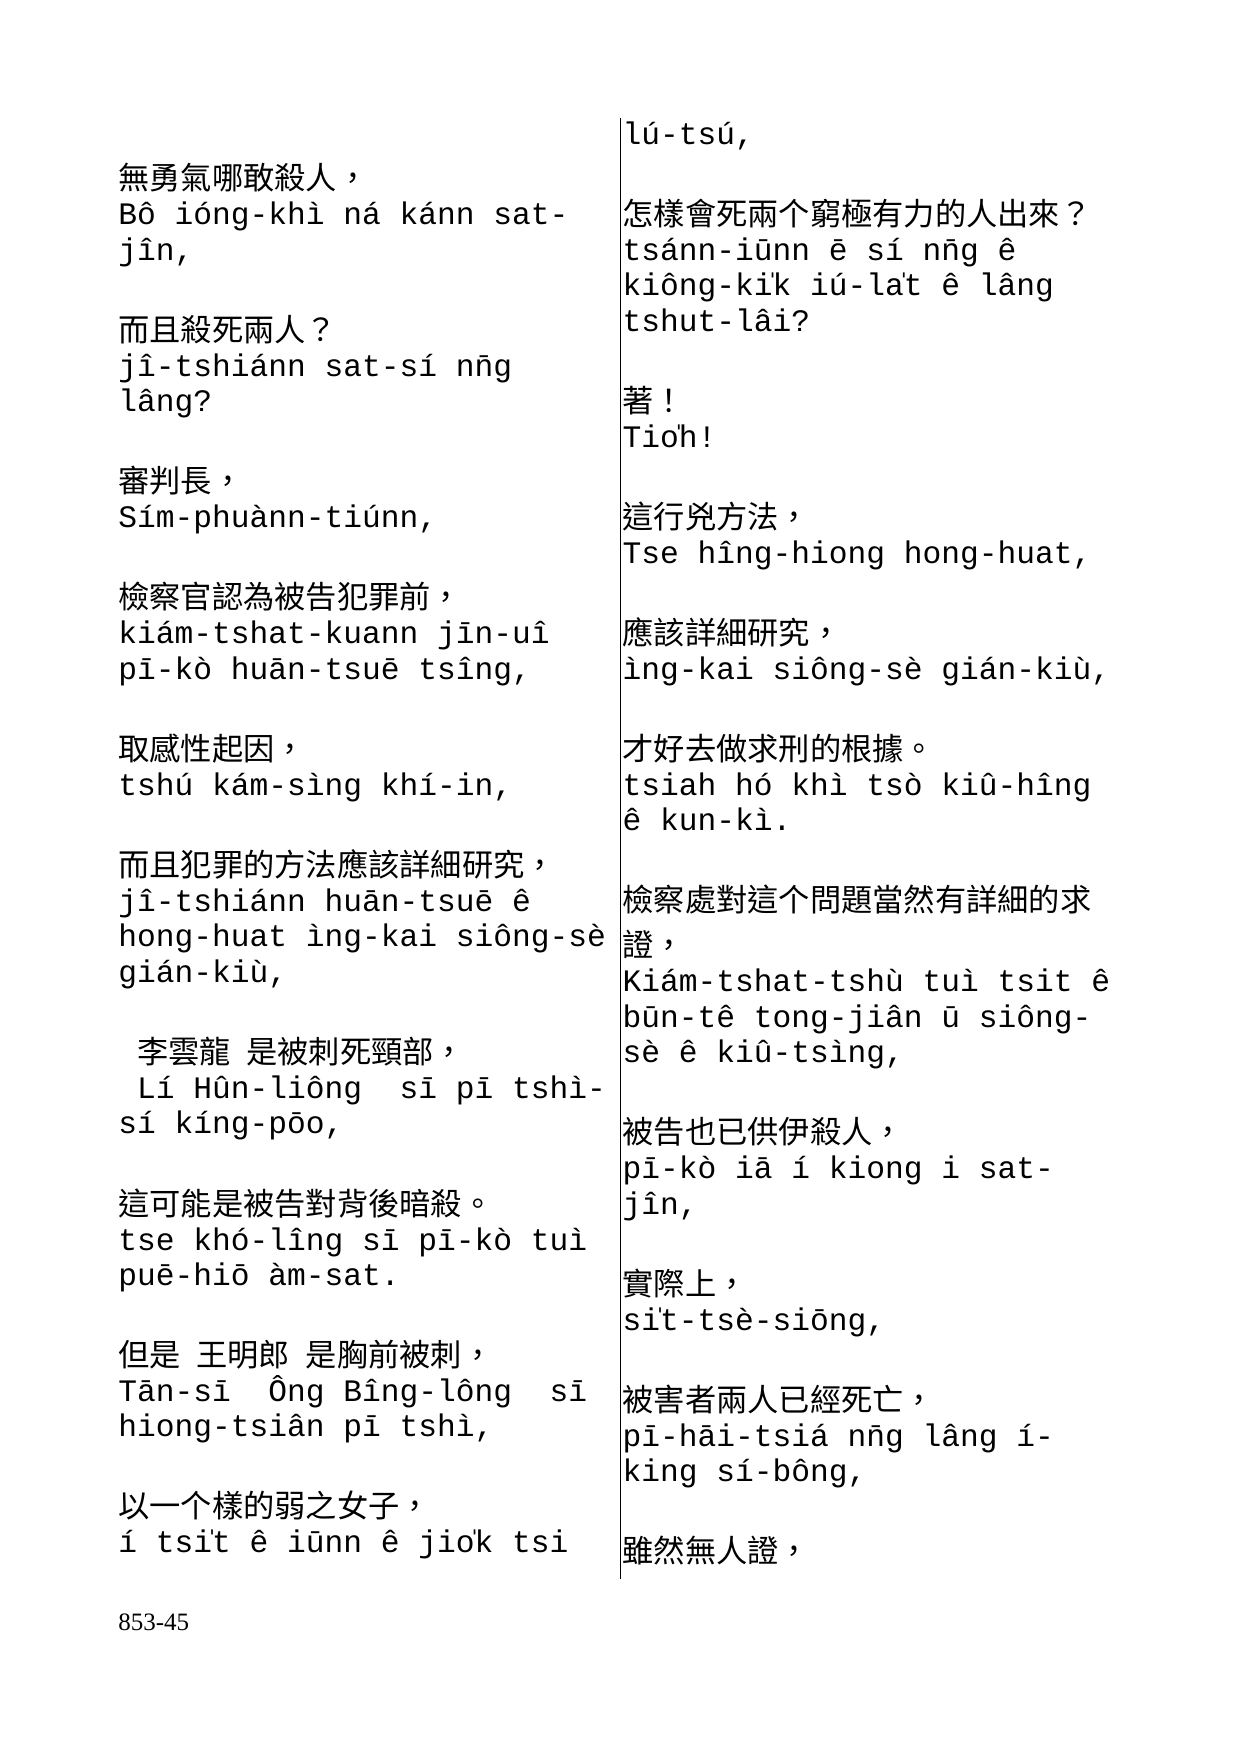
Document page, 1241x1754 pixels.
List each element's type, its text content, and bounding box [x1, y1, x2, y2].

text 這可能是被告對背後暗殺。 [118, 1179, 618, 1224]
text Tio̍h! [622, 421, 1122, 456]
text Bô ióng-khì ná kánn sat-jîn, [118, 199, 618, 269]
text pī-hāi-tsiá nn̄g lâng í-king sí-bông, [622, 1420, 1122, 1491]
text 檢察處對這个問題當然有詳細的求證， [622, 875, 1122, 966]
text Kiám-tshat-tshù tuì tsit ê būn-tê tong-jiân ū siông-sè ê kiû-tsìng, [622, 966, 1122, 1072]
text lú-tsú, [622, 118, 1122, 153]
text í tsi̍t ê iūnn ê jio̍k tsi [118, 1527, 618, 1562]
text 實際上， [622, 1259, 1122, 1304]
text 被告也已供伊殺人， [622, 1107, 1122, 1153]
text tshú kám-sìng khí-in, [118, 769, 618, 804]
text tse khó-lîng sī pī-kò tuì puē-hiō àm-sat. [118, 1224, 618, 1295]
text 著！ [622, 376, 1122, 421]
text pī-kò iā í kiong i sat-jîn, [622, 1153, 1122, 1223]
text 李雲龍 是被刺死頸部， [118, 1027, 618, 1072]
text kiám-tshat-kuann jīn-uî pī-kò huān-tsuē tsîng, [118, 618, 618, 688]
text 雖然無人證， [622, 1526, 1122, 1572]
text 才好去做求刑的根據。 [622, 724, 1122, 769]
text jî-tshiánn huān-tsuē ê hong-huat ìng-kai siông-sè gián-kiù, [118, 885, 618, 991]
text 被害者兩人已經死亡， [622, 1375, 1122, 1420]
text Tse hîng-hiong hong-huat, [622, 537, 1122, 572]
text 應該詳細研究， [622, 608, 1122, 653]
text 無勇氣哪敢殺人， [118, 153, 618, 199]
text tsiah hó khì tsò kiû-hîng ê kun-kì. [622, 769, 1122, 840]
text 檢察官認為被告犯罪前， [118, 572, 618, 618]
text 但是 王明郎 是胸前被刺， [118, 1330, 618, 1375]
text si̍t-tsè-siōng, [622, 1304, 1122, 1339]
text 這行兇方法， [622, 492, 1122, 537]
text Sím-phuànn-tiúnn, [118, 502, 618, 537]
text 審判長， [118, 456, 618, 502]
text 取感性起因， [118, 724, 618, 769]
text 而且殺死兩人？ [118, 305, 618, 350]
text Lí Hûn-liông sī pī tshì-sí kíng-pōo, [118, 1072, 618, 1143]
text tsánn-iūnn ē sí nn̄g ê kiông-ki̍k iú-la̍t ê lâng tshut-lâi? [622, 234, 1122, 340]
text Tān-sī Ông Bîng-lông sī hiong-tsiân pī tshì, [118, 1375, 618, 1446]
text 以一个樣的弱之女子， [118, 1482, 618, 1527]
text jî-tshiánn sat-sí nn̄g lâng? [118, 350, 618, 421]
text 怎樣會死兩个窮極有力的人出來？ [622, 189, 1122, 234]
text ìng-kai siông-sè gián-kiù, [622, 653, 1122, 688]
text 而且犯罪的方法應該詳細研究， [118, 840, 618, 885]
